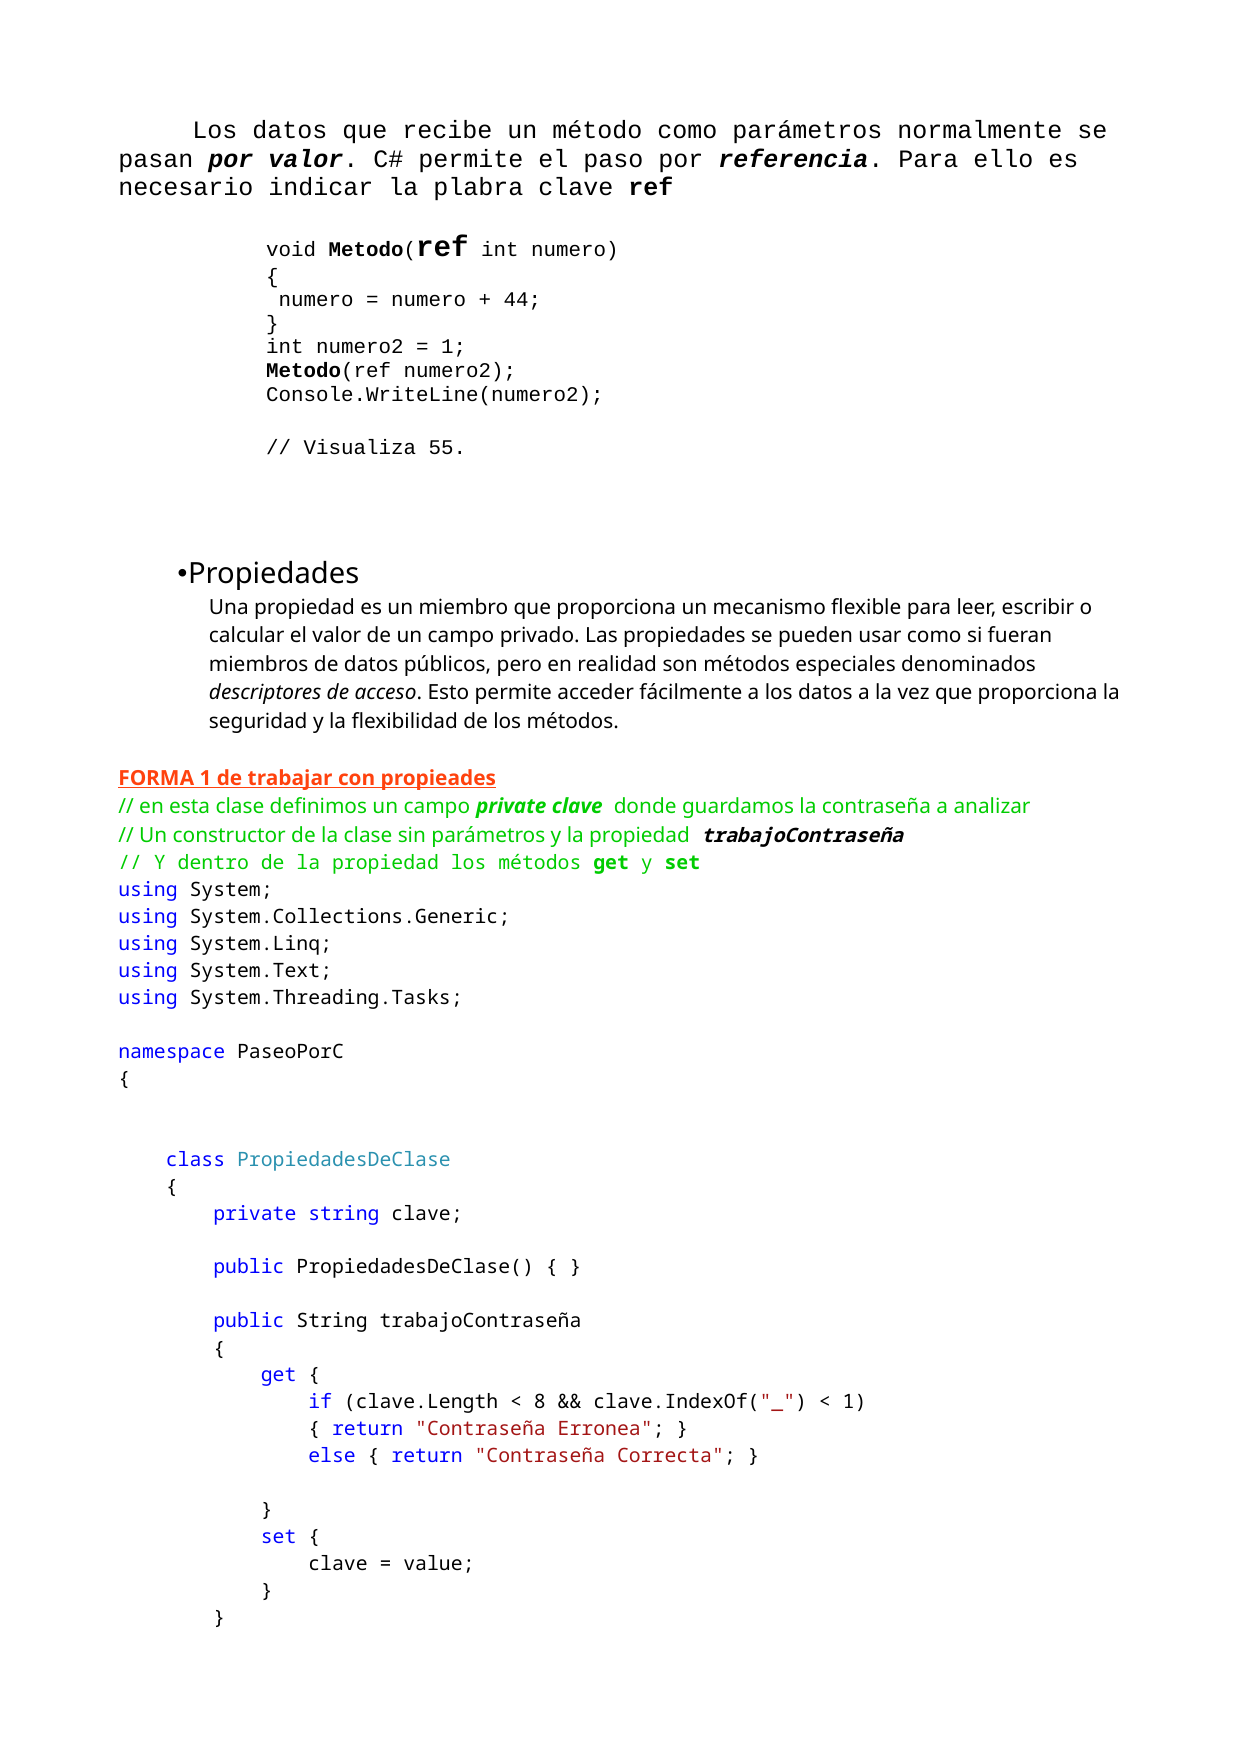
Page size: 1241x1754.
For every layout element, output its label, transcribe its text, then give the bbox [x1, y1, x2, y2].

text clave = value; [118, 1549, 1122, 1577]
text void Metodo(ref int numero) [266, 233, 1122, 266]
text using System.Threading.Tasks; [118, 983, 1122, 1010]
text class PropiedadesDeClase [118, 1145, 1122, 1172]
text } [118, 1496, 1122, 1523]
text else { return "Contraseña Correcta"; } [118, 1442, 1122, 1469]
text { [118, 1172, 1122, 1199]
text get { [118, 1361, 1122, 1388]
text { [192, 266, 1122, 289]
text int numero2 = 1; [192, 337, 1122, 360]
text } [118, 1577, 1122, 1603]
text Console.WriteLine(numero2); [192, 384, 1122, 407]
text FORMA 1 de trabajar con propieades [118, 763, 1122, 791]
text // en esta clase definimos un campo private clave donde guardamos la contraseña a analizar [118, 791, 1122, 820]
text // Y dentro de la propiedad los métodos get y set [118, 848, 1122, 875]
text using System.Text; [118, 956, 1122, 983]
text using System.Linq; [118, 929, 1122, 956]
list Una propiedad es un miembro que proporciona un mecanismo flexible para leer, escribir o calcular el valor de un campo privado. Las propiedades se pueden usar como si fueran miembros de datos públicos, pero en realidad son métodos especiales denominados descriptores de acceso. Esto permite acceder fácilmente a los datos a la vez que proporciona la seguridad y la flexibilidad de los métodos. [118, 592, 1122, 734]
text } [118, 1603, 1122, 1631]
text private string clave; [118, 1199, 1122, 1226]
text public String trabajoContraseña [118, 1307, 1122, 1334]
text numero = numero + 44; [192, 289, 1122, 313]
text // Visualiza 55. [192, 437, 1122, 461]
text { [118, 1334, 1122, 1361]
text { return "Contraseña Erronea"; } [118, 1415, 1122, 1442]
text Los datos que recibe un método como parámetros normalmente se pasan por valor. C# permite el paso por referencia. Para ello es necesario indicar la plabra clave ref [118, 118, 1122, 203]
text // Un constructor de la clase sin parámetros y la propiedad trabajoContraseña [118, 820, 1122, 848]
text } [192, 313, 1122, 337]
text if (clave.Length < 8 && clave.IndexOf("_") < 1) [118, 1388, 1122, 1415]
text namespace PaseoPorC [118, 1037, 1122, 1064]
text Metodo(ref numero2); [192, 360, 1122, 384]
list Propiedades [118, 552, 1122, 592]
text using System.Collections.Generic; [118, 902, 1122, 929]
text { [118, 1064, 1122, 1091]
text using System; [118, 875, 1122, 902]
text set { [118, 1523, 1122, 1549]
text public PropiedadesDeClase() { } [118, 1253, 1122, 1280]
